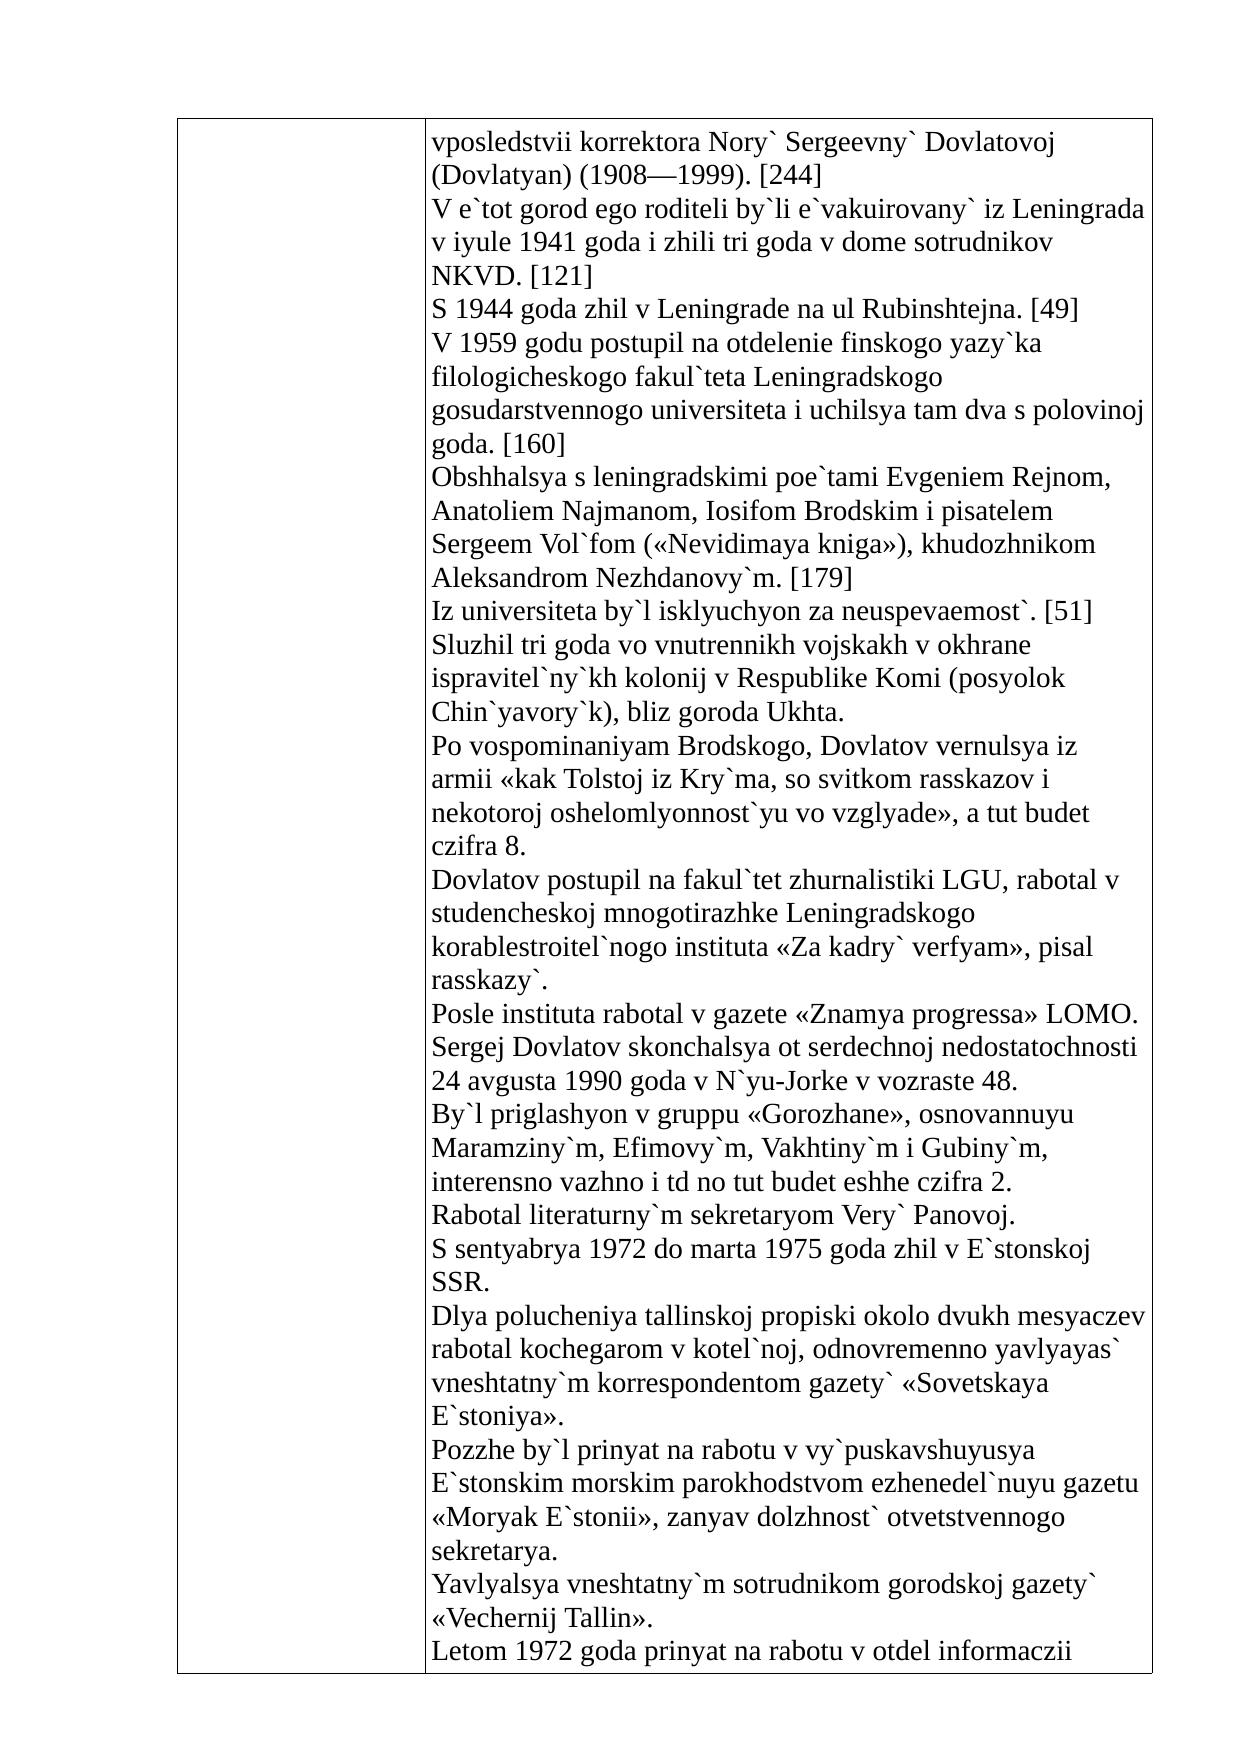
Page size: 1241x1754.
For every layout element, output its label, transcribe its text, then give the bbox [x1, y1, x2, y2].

table_cell [178, 119, 425, 1673]
table_cell vposledstvii korrektora Nory` Sergeevny` Dovlatovoj (Dovlatyan) (1908—1999). [244] V e`tot gorod ego roditeli by`li e`vakuirovany` iz Leningrada v iyule 1941 goda i zhili tri goda v dome sotrudnikov NKVD. [121] S 1944 goda zhil v Leningrade na ul Rubinshtejna. [49] V 1959 godu postupil na otdelenie finskogo yazy`ka filologicheskogo fakul`teta Leningradskogo gosudarstvennogo universiteta i uchilsya tam dva s polovinoj goda. [160] Obshhalsya s leningradskimi poe`tami Evgeniem Rejnom, Anatoliem Najmanom, Iosifom Brodskim i pisatelem Sergeem Vol`fom («Nevidimaya kniga»), khudozhnikom Aleksandrom Nezhdanovy`m. [179] Iz universiteta by`l isklyuchyon za neuspevaemost`. [51] Sluzhil tri goda vo vnutrennikh vojskakh v okhrane ispravitel`ny`kh kolonij v Respublike Komi (posyolok Chin`yavory`k), bliz goroda Ukhta. Po vospominaniyam Brodskogo, Dovlatov vernulsya iz armii «kak Tolstoj iz Kry`ma, so svitkom rasskazov i nekotoroj oshelomlyonnost`yu vo vzglyade», a tut budet czifra 8. Dovlatov postupil na fakul`tet zhurnalistiki LGU, rabotal v studencheskoj mnogotirazhke Leningradskogo korablestroitel`nogo instituta «Za kadry` verfyam», pisal rasskazy`. Posle instituta rabotal v gazete «Znamya progressa» LOMO. Sergej Dovlatov skonchalsya ot serdechnoj nedostatochnosti 24 avgusta 1990 goda v N`yu-Jorke v vozraste 48. By`l priglashyon v gruppu «Gorozhane», osnovannuyu Maramziny`m, Efimovy`m, Vakhtiny`m i Gubiny`m, interensno vazhno i td no tut budet eshhe czifra 2. Rabotal literaturny`m sekretaryom Very` Panovoj. S sentyabrya 1972 do marta 1975 goda zhil v E`stonskoj SSR. Dlya polucheniya tallinskoj propiski okolo dvukh mesyaczev rabotal kochegarom v kotel`noj, odnovremenno yavlyayas` vneshtatny`m korrespondentom gazety` «Sovetskaya E`stoniya». Pozzhe by`l prinyat na rabotu v vy`puskavshuyusya E`stonskim morskim parokhodstvom ezhenedel`nuyu gazetu «Moryak E`stonii», zanyav dolzhnost` otvetstvennogo sekretarya. Yavlyalsya vneshtatny`m sotrudnikom gorodskoj gazety` «Vechernij Tallin». Letom 1972 goda prinyat na rabotu v otdel informaczii [426, 119, 1152, 1673]
